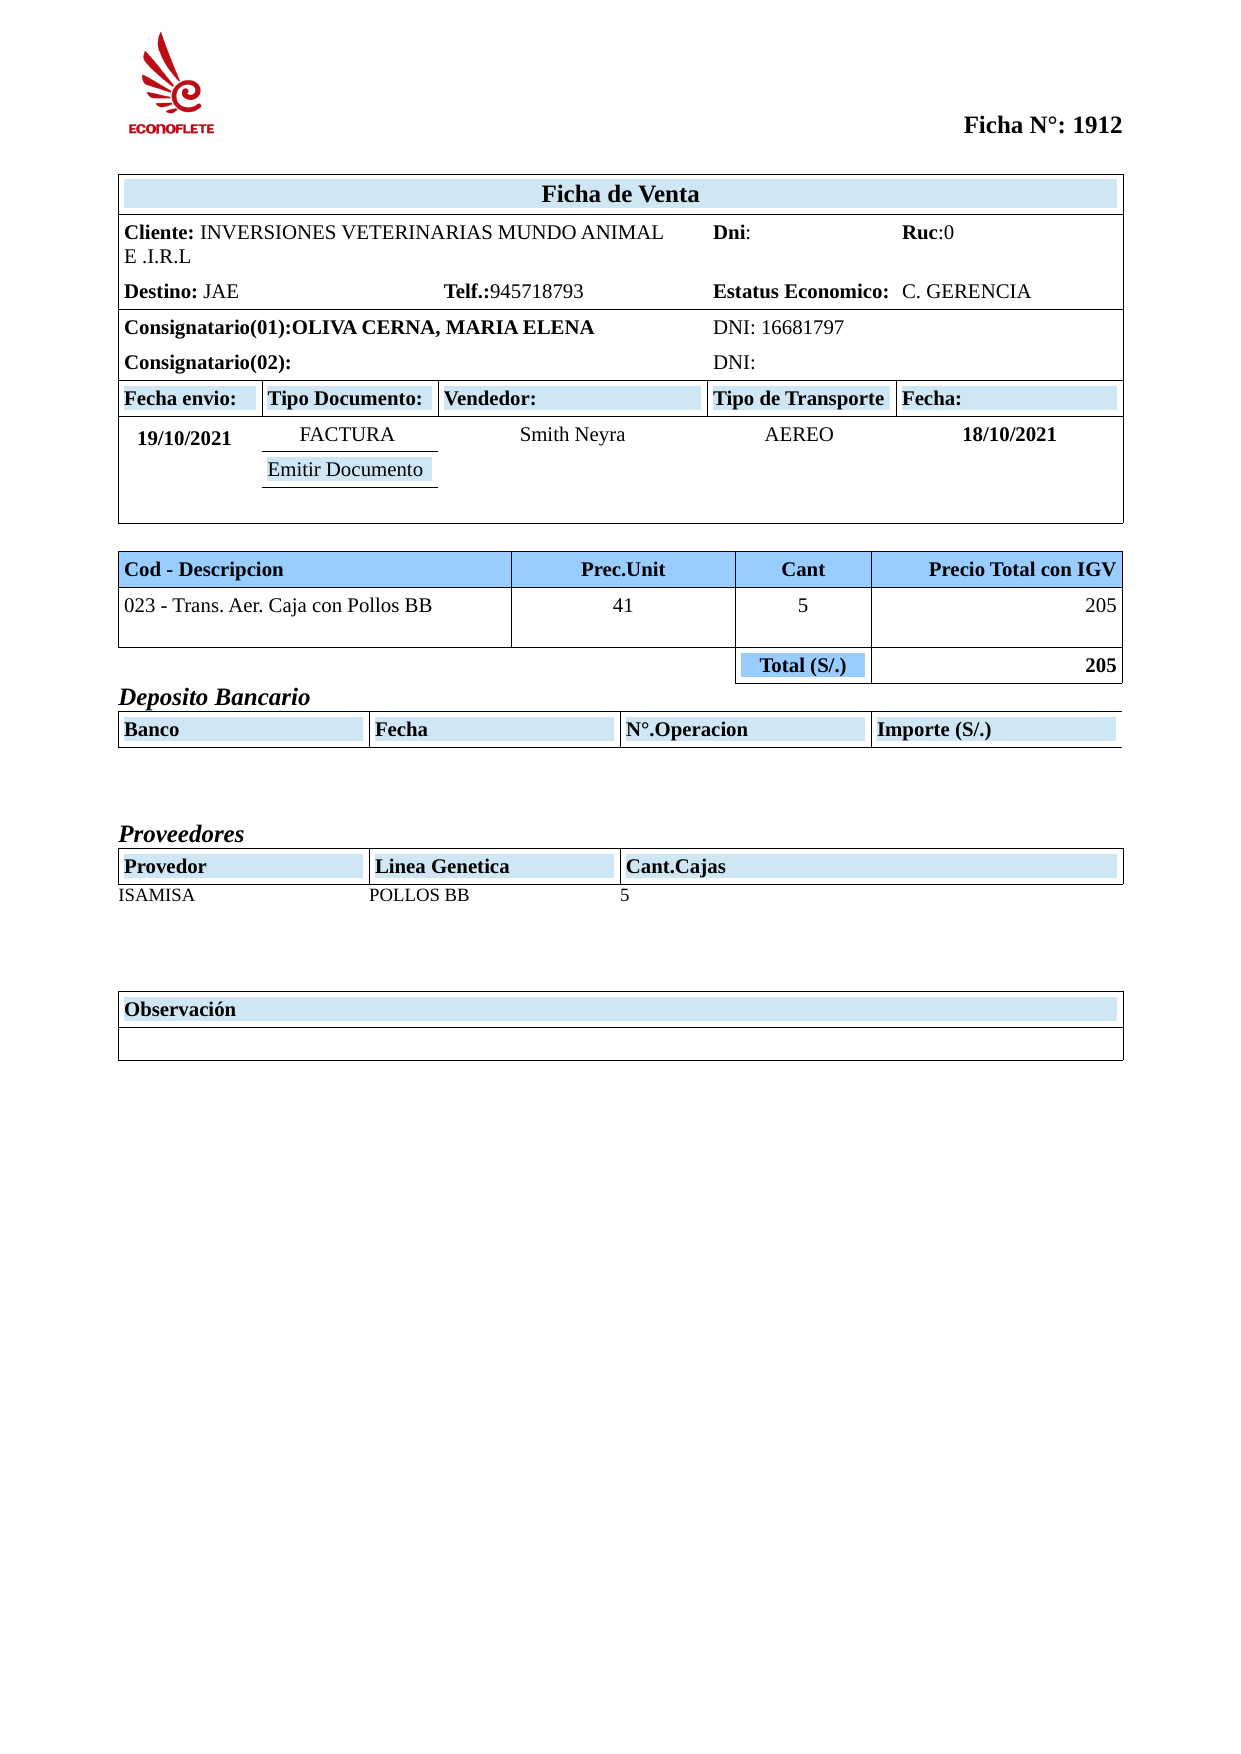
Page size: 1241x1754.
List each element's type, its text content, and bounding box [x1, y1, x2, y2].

table_cell C. GERENCIA [896, 274, 1123, 309]
table_cell Tipo de Transporte [708, 381, 896, 416]
table_cell Destino: JAE [119, 274, 438, 309]
table_cell Estatus Economico: [707, 274, 896, 309]
table_cell Fecha envio: [119, 381, 262, 416]
table_header Provedor [119, 849, 369, 883]
table_cell 205 [872, 648, 1122, 682]
table_cell [620, 771, 871, 795]
table_cell [620, 905, 1123, 927]
table_cell [118, 748, 369, 771]
table_cell Consignatario(01):OLIVA CERNA, MARIA ELENA [119, 310, 707, 344]
table_cell Cliente: INVERSIONES VETERINARIAS MUNDO ANIMAL E .I.R.L [119, 215, 707, 273]
table_cell [118, 795, 369, 819]
table_cell [620, 948, 1123, 970]
table_header Cant.Cajas [621, 849, 1123, 883]
table_cell [369, 927, 620, 948]
table_cell AEREO [707, 417, 896, 523]
table_header Prec.Unit [512, 552, 735, 587]
table_header Linea Genetica [370, 849, 620, 883]
table_cell [369, 905, 620, 927]
table_cell [118, 970, 369, 991]
table_cell FACTURA [262, 417, 438, 451]
table_cell Fecha: [897, 381, 1123, 416]
table_cell [369, 948, 620, 970]
table_cell [620, 748, 871, 771]
table_cell 41 [512, 588, 735, 647]
table_cell [620, 970, 1123, 991]
table_cell [620, 795, 871, 819]
table_cell [369, 970, 620, 991]
table_cell 5 [620, 885, 1123, 905]
table_cell [118, 905, 369, 927]
table_cell [620, 927, 1123, 948]
table_header Precio Total con IGV [872, 552, 1122, 587]
table_cell Dni: [707, 215, 896, 273]
table_cell Tipo Documento: [263, 381, 438, 416]
table_cell [118, 948, 369, 970]
table_header Fecha [370, 712, 620, 747]
table_header Ficha de Venta [119, 175, 1123, 214]
table_cell Ruc:0 [896, 215, 1123, 273]
table_cell Total (S/.) [736, 648, 871, 682]
table_cell [118, 648, 511, 682]
table_cell 19/10/2021 [119, 417, 262, 523]
table_cell [119, 1028, 1123, 1060]
table_cell [871, 795, 1122, 819]
table_cell [369, 795, 620, 819]
table_cell 18/10/2021 [896, 417, 1123, 523]
table_cell Emitir Documento [262, 452, 438, 487]
text Deposito Bancario [118, 682, 1122, 711]
table_cell Consignatario(02): [119, 345, 707, 380]
picture [118, 31, 225, 134]
table_cell [118, 771, 369, 795]
table_cell [118, 927, 369, 948]
table_cell Smith Neyra [438, 417, 707, 523]
table_header N°.Operacion [621, 712, 871, 747]
table_cell [871, 771, 1122, 795]
table_cell [369, 748, 620, 771]
table_cell DNI: [707, 345, 1123, 380]
table_cell Vendedor: [439, 381, 707, 416]
table_cell [511, 648, 735, 682]
table_header Cant [736, 552, 871, 587]
table_cell 5 [736, 588, 871, 647]
table_header Observación [119, 992, 1123, 1027]
table_cell 205 [872, 588, 1122, 647]
table_cell Telf.:945718793 [438, 274, 707, 309]
table_cell 023 - Trans. Aer. Caja con Pollos BB [119, 588, 511, 647]
table_header Cod - Descripcion [119, 552, 511, 587]
table_cell [871, 748, 1122, 771]
table_cell POLLOS BB [369, 885, 620, 905]
text Proveedores [118, 819, 1122, 848]
table_cell DNI: 16681797 [707, 310, 1123, 344]
table_cell ISAMISA [118, 885, 369, 905]
table_cell [262, 488, 438, 523]
table_header Importe (S/.) [872, 712, 1122, 747]
table_cell [369, 771, 620, 795]
table_header Banco [119, 712, 369, 747]
